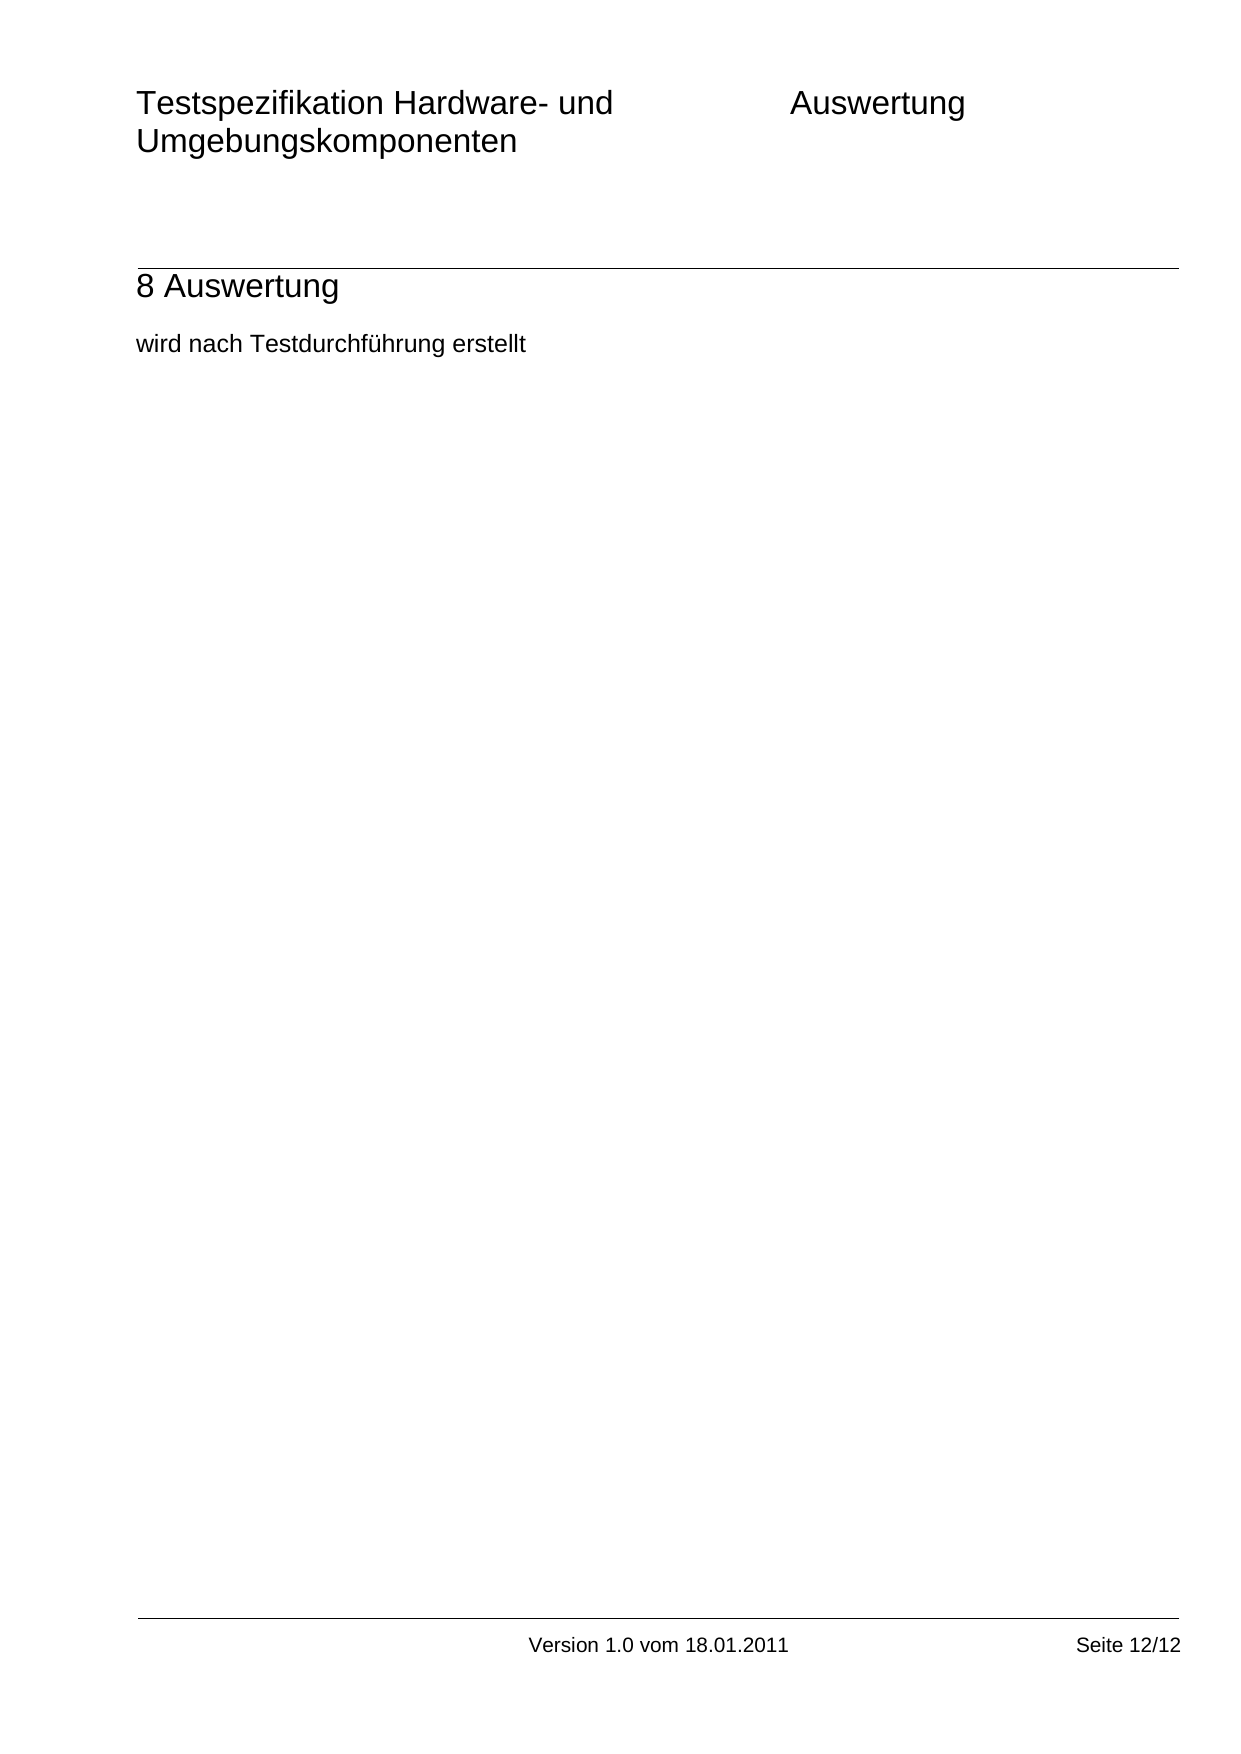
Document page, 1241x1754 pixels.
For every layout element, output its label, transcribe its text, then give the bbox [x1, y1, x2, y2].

subtitle Auswertung [333, 289, 1181, 304]
subtitle Auswertung [136, 289, 334, 304]
text wird nach Testdurchführung erstellt [136, 329, 1181, 358]
